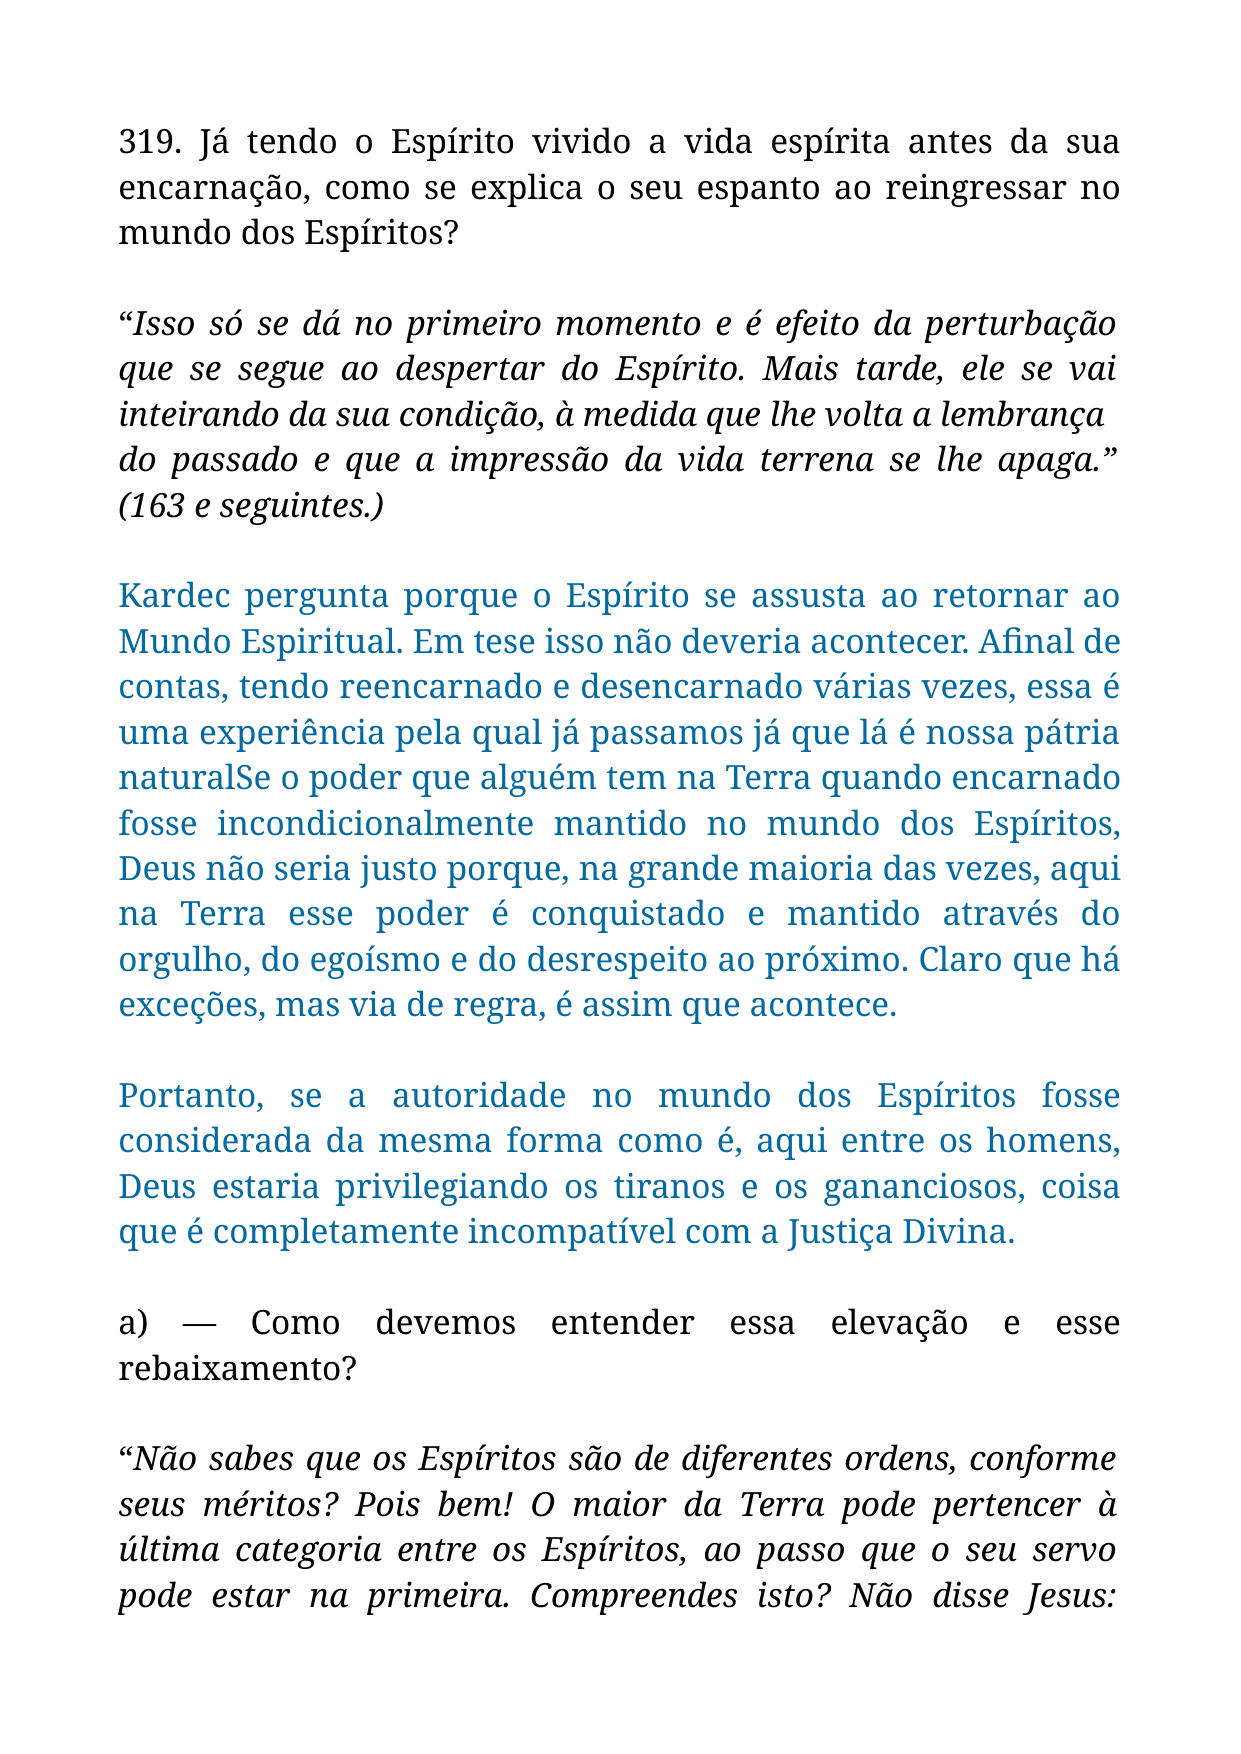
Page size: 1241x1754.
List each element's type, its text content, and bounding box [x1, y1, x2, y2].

text Kardec pergunta porque o Espírito se assusta ao retornar ao Mundo Espiritual. Em tese isso não deveria acontecer. Afinal de contas, tendo reencarnado e desencarnado várias vezes, essa é uma experiência pela qual já passamos já que lá é nossa pátria naturalSe o poder que alguém tem na Terra quando encarnado fosse incondicionalmente mantido no mundo dos Espíritos, Deus não seria justo porque, na grande maioria das vezes, aqui na Terra esse poder é conquistado e mantido através do orgulho, do egoísmo e do desrespeito ao próximo. Claro que há exceções, mas via de regra, é assim que acontece. [118, 572, 1122, 1026]
text 319. Já tendo o Espírito vivido a vida espírita antes da sua encarnação, como se explica o seu espanto ao reingressar no mundo dos Espíritos? [118, 118, 1122, 254]
text a) — Como devemos entender essa elevação e esse rebaixamento? [118, 1299, 1122, 1390]
text Portanto, se a autoridade no mundo dos Espíritos fosse considerada da mesma forma como é, aqui entre os homens, Deus estaria privilegiando os tiranos e os gananciosos, coisa que é completamente incompatível com a Justiça Divina. [118, 1072, 1122, 1253]
text “Isso só se dá no primeiro momento e é efeito da perturbação que se segue ao despertar do Espírito. Mais tarde, ele se vai inteirando da sua condição, à medida que lhe volta a lembrança [118, 300, 1122, 436]
text do passado e que a impressão da vida terrena se lhe apaga.” (163 e seguintes.) [118, 436, 1122, 527]
text “Não sabes que os Espíritos são de diferentes ordens, conforme seus méritos? Pois bem! O maior da Terra pode pertencer à última categoria entre os Espíritos, ao passo que o seu servo pode estar na primeira. Compreendes isto? Não disse Jesus: [118, 1435, 1122, 1617]
